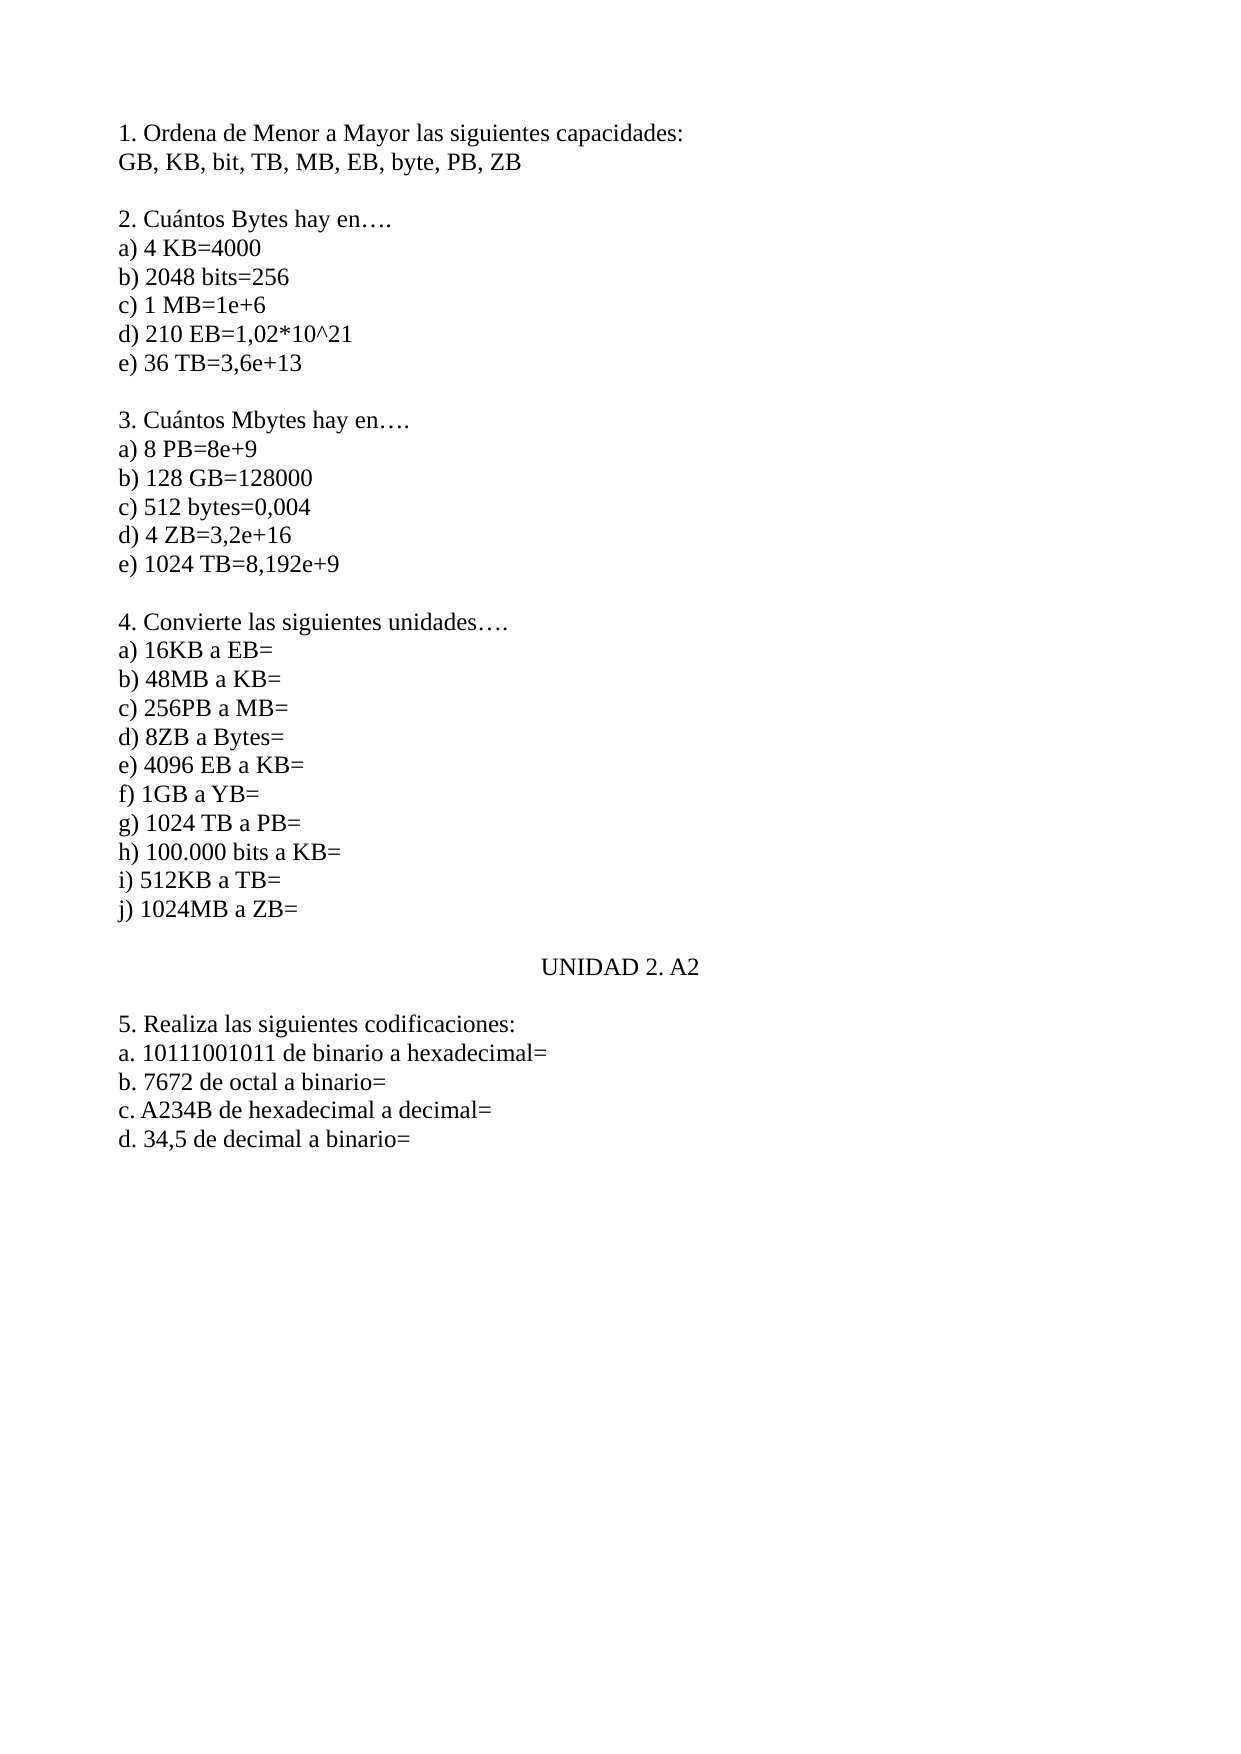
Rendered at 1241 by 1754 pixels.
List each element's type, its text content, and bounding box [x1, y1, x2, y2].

text 5. Realiza las siguientes codificaciones: [118, 1009, 1122, 1038]
text f) 1GB a YB= [118, 779, 1122, 808]
text 2. Cuántos Bytes hay en…. [118, 204, 1122, 233]
text c) 512 bytes=0,004 [118, 492, 1122, 521]
text c. A234B de hexadecimal a decimal= [118, 1096, 1122, 1124]
text a) 4 KB=4000 [118, 233, 1122, 262]
text c) 1 MB=1e+6 [118, 291, 1122, 319]
text 1. Ordena de Menor a Mayor las siguientes capacidades: [118, 118, 1122, 147]
text a) 8 PB=8e+9 [118, 434, 1122, 463]
text d) 8ZB a Bytes= [118, 722, 1122, 751]
text i) 512KB a TB= [118, 866, 1122, 894]
text j) 1024MB a ZB= [118, 894, 1122, 923]
text 4. Convierte las siguientes unidades…. [118, 607, 1122, 636]
text a. 10111001011 de binario a hexadecimal= [118, 1038, 1122, 1067]
text GB, KB, bit, TB, MB, EB, byte, PB, ZB [118, 147, 1122, 176]
text a) 16KB a EB= [118, 636, 1122, 664]
text b) 48MB a KB= [118, 664, 1122, 693]
text UNIDAD 2. A2 [118, 952, 1122, 981]
text d) 4 ZB=3,2e+16 [118, 521, 1122, 549]
text h) 100.000 bits a KB= [118, 837, 1122, 866]
text c) 256PB a MB= [118, 693, 1122, 722]
text e) 1024 TB=8,192e+9 [118, 549, 1122, 578]
text 3. Cuántos Mbytes hay en…. [118, 406, 1122, 434]
text d. 34,5 de decimal a binario= [118, 1124, 1122, 1153]
text e) 4096 EB a KB= [118, 751, 1122, 779]
text g) 1024 TB a PB= [118, 808, 1122, 837]
text b. 7672 de octal a binario= [118, 1067, 1122, 1096]
text d) 210 EB=1,02*10^21 [118, 319, 1122, 348]
text e) 36 TB=3,6e+13 [118, 348, 1122, 377]
text b) 2048 bits=256 [118, 262, 1122, 291]
text b) 128 GB=128000 [118, 463, 1122, 492]
